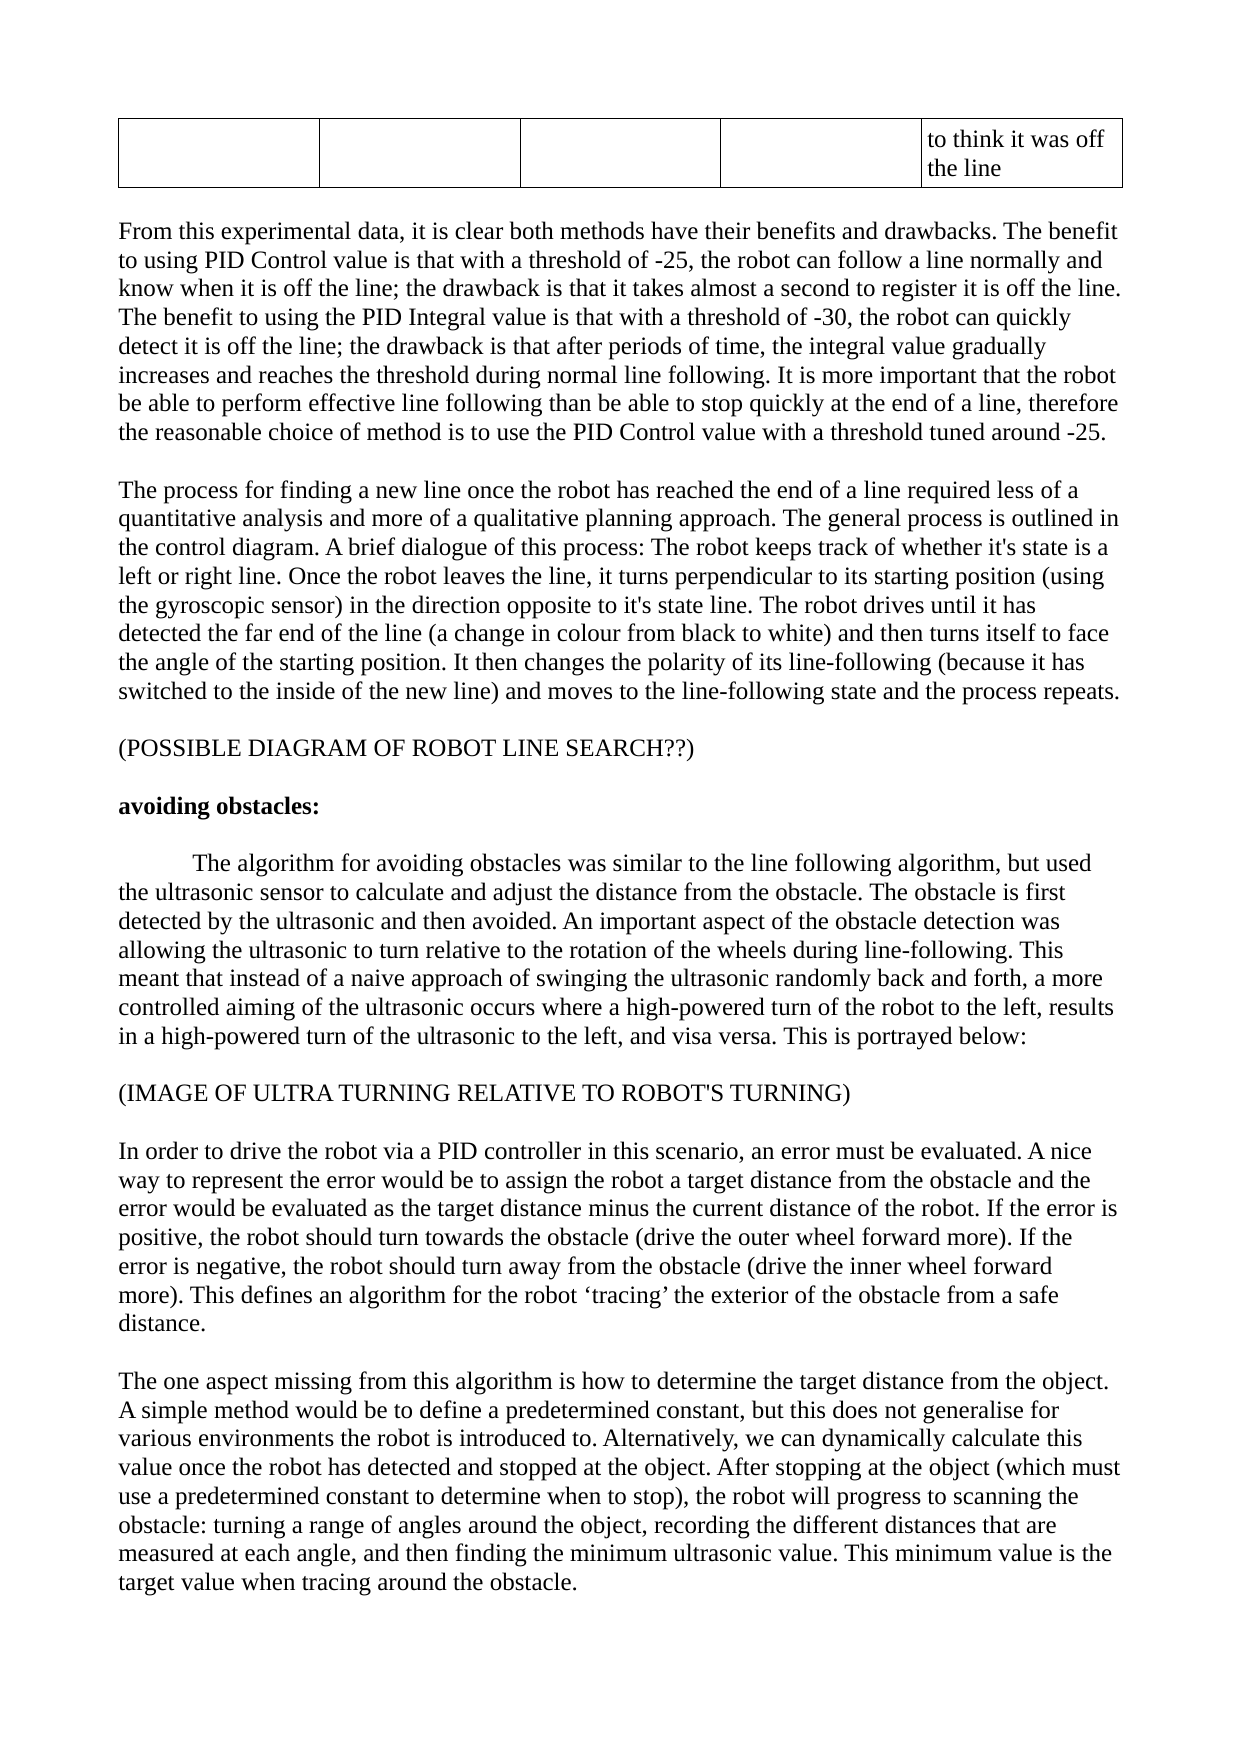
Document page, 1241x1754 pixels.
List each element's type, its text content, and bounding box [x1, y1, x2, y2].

text (POSSIBLE DIAGRAM OF ROBOT LINE SEARCH??) [118, 733, 1122, 762]
text In order to drive the robot via a PID controller in this scenario, an error must be evaluated. A nice way to represent the error would be to assign the robot a target distance from the obstacle and the error would be evaluated as the target distance minus the current distance of the robot. If the error is positive, the robot should turn towards the obstacle (drive the outer wheel forward more). If the error is negative, the robot should turn away from the obstacle (drive the inner wheel forward more). This defines an algorithm for the robot ‘tracing’ the exterior of the obstacle from a safe distance. [118, 1136, 1122, 1337]
text The algorithm for avoiding obstacles was similar to the line following algorithm, but used the ultrasonic sensor to calculate and adjust the distance from the obstacle. The obstacle is first detected by the ultrasonic and then avoided. An important aspect of the obstacle detection was allowing the ultrasonic to turn relative to the rotation of the wheels during line-following. This meant that instead of a naive approach of swinging the ultrasonic randomly back and forth, a more controlled aiming of the ultrasonic occurs where a high-powered turn of the robot to the left, results in a high-powered turn of the ultrasonic to the left, and visa versa. This is portrayed below: [118, 848, 1122, 1050]
table_cell [521, 119, 720, 187]
text The one aspect missing from this algorithm is how to determine the target distance from the object. A simple method would be to define a predetermined constant, but this does not generalise for various environments the robot is introduced to. Alternatively, we can dynamically calculate this value once the robot has detected and stopped at the object. After stopping at the object (which must use a predetermined constant to determine when to stop), the robot will progress to scanning the obstacle: turning a range of angles around the object, recording the different distances that are measured at each angle, and then finding the minimum ultrasonic value. This minimum value is the target value when tracing around the obstacle. [118, 1366, 1122, 1596]
table_cell [721, 119, 921, 187]
text The process for finding a new line once the robot has reached the end of a line required less of a quantitative analysis and more of a qualitative planning approach. The general process is outlined in the control diagram. A brief dialogue of this process: The robot keeps track of whether it's state is a left or right line. Once the robot leaves the line, it turns perpendicular to its starting position (using the gyroscopic sensor) in the direction opposite to it's state line. The robot drives until it has detected the far end of the line (a change in colour from black to white) and then turns itself to face the angle of the starting position. It then changes the polarity of its line-following (because it has switched to the inside of the new line) and moves to the line-following state and the process repeats. [118, 475, 1122, 705]
table_cell [119, 119, 319, 187]
text (IMAGE OF ULTRA TURNING RELATIVE TO ROBOT'S TURNING) [118, 1078, 1122, 1107]
text From this experimental data, it is clear both methods have their benefits and drawbacks. The benefit to using PID Control value is that with a threshold of -25, the robot can follow a line normally and know when it is off the line; the drawback is that it takes almost a second to register it is off the line. The benefit to using the PID Integral value is that with a threshold of -30, the robot can quickly detect it is off the line; the drawback is that after periods of time, the integral value gradually increases and reaches the threshold during normal line following. It is more important that the robot be able to perform effective line following than be able to stop quickly at the end of a line, therefore the reasonable choice of method is to use the PID Control value with a threshold tuned around -25. [118, 216, 1122, 446]
table_cell [320, 119, 520, 187]
table_cell to think it was off the line [922, 119, 1122, 187]
text avoiding obstacles: [118, 791, 1122, 820]
